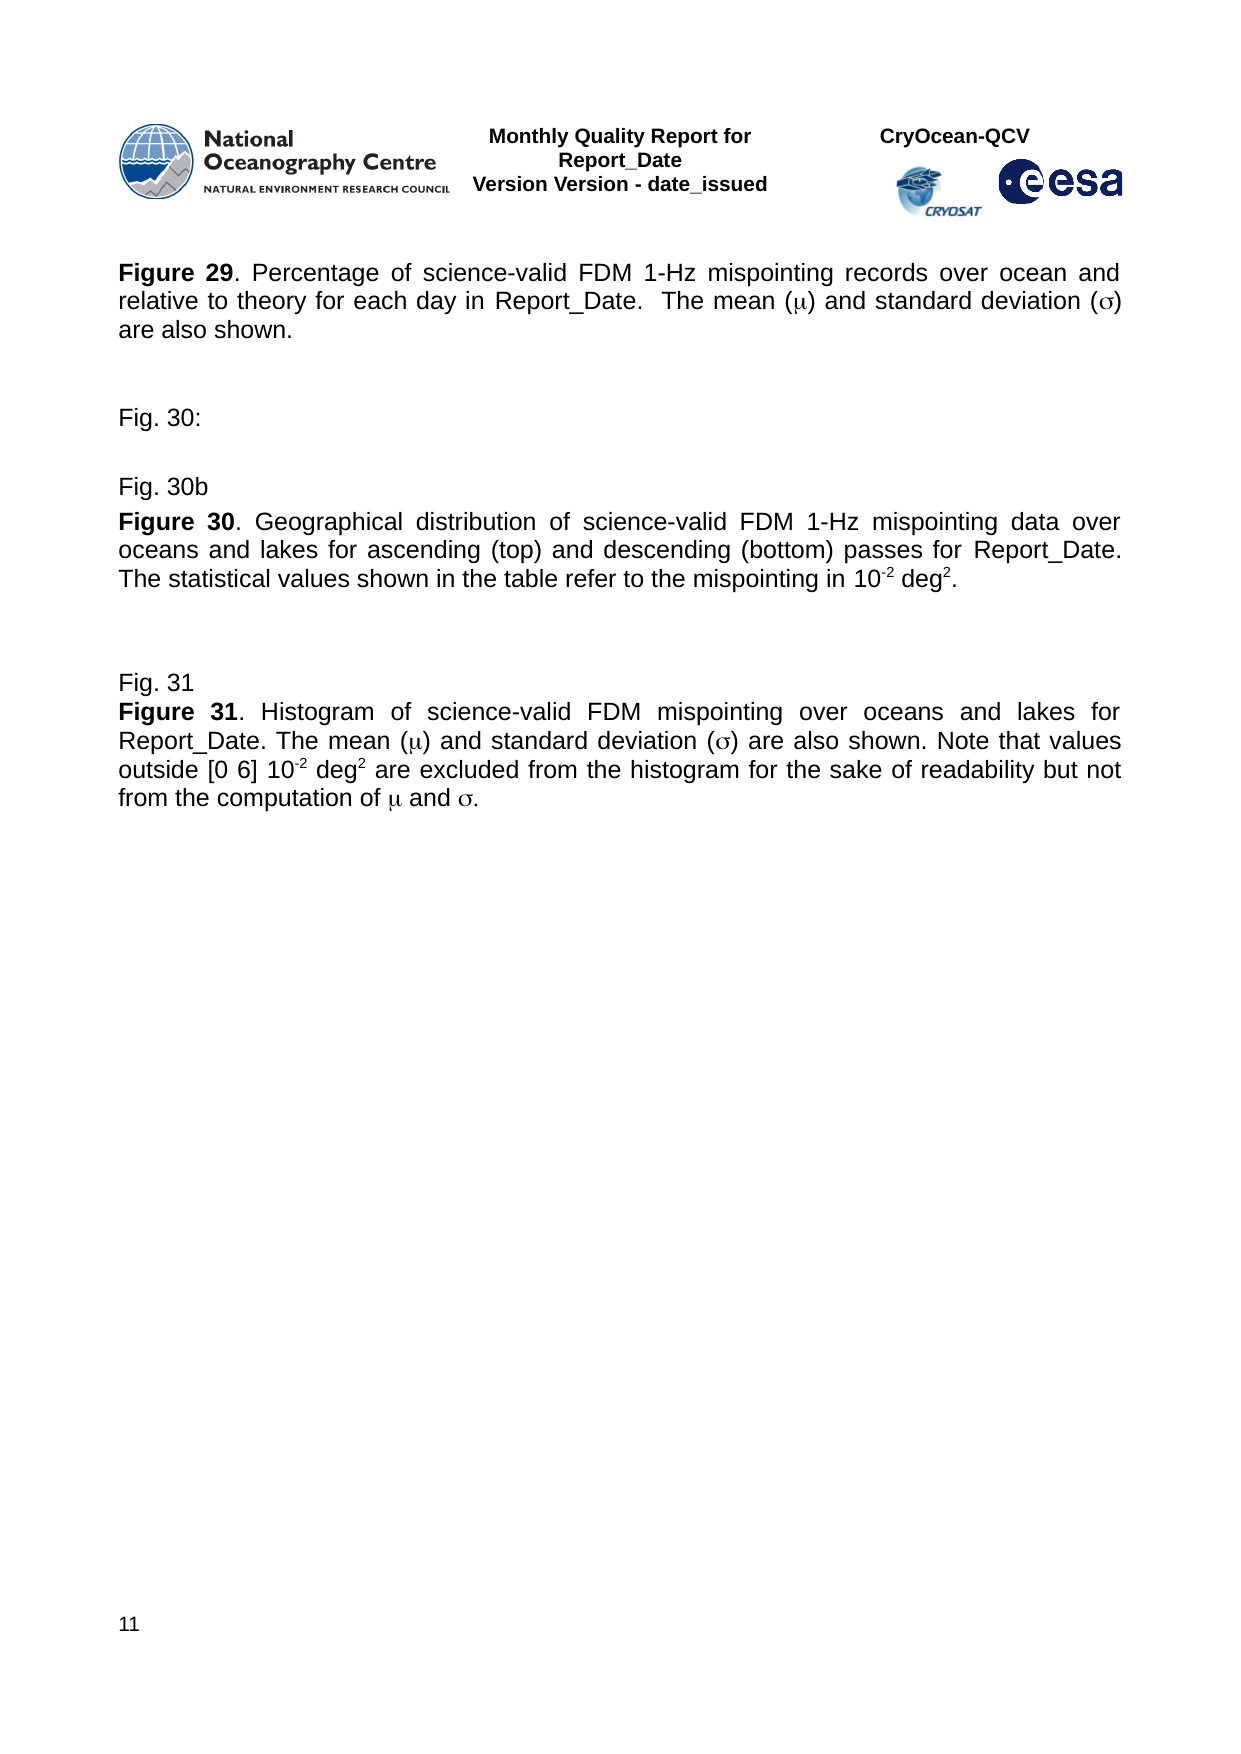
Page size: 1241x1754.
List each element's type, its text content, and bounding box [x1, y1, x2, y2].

text Figure 30. Geographical distribution of science-valid FDM 1-Hz mispointing data over oceans and lakes for ascending (top) and descending (bottom) passes for Report_Date. The statistical values shown in the table refer to the mispointing in 10-2 deg2. [118, 507, 1122, 593]
text Figure 29. Percentage of science-valid FDM 1-Hz mispointing records over ocean and relative to theory for each day in Report_Date. The mean (μ) and standard deviation (σ) are also shown. [118, 257, 1122, 344]
text Figure 31. Histogram of science-valid FDM mispointing over oceans and lakes for Report_Date. The mean (μ) and standard deviation (σ) are also shown. Note that values outside [0 6] 10-2 deg2 are excluded from the histogram for the sake of readability but not from the computation of μ and σ. [118, 697, 1122, 812]
text Fig. 30: [118, 403, 1122, 431]
text Fig. 31 [118, 668, 1122, 697]
picture [876, 159, 1123, 224]
text Fig. 30b [118, 472, 1122, 501]
